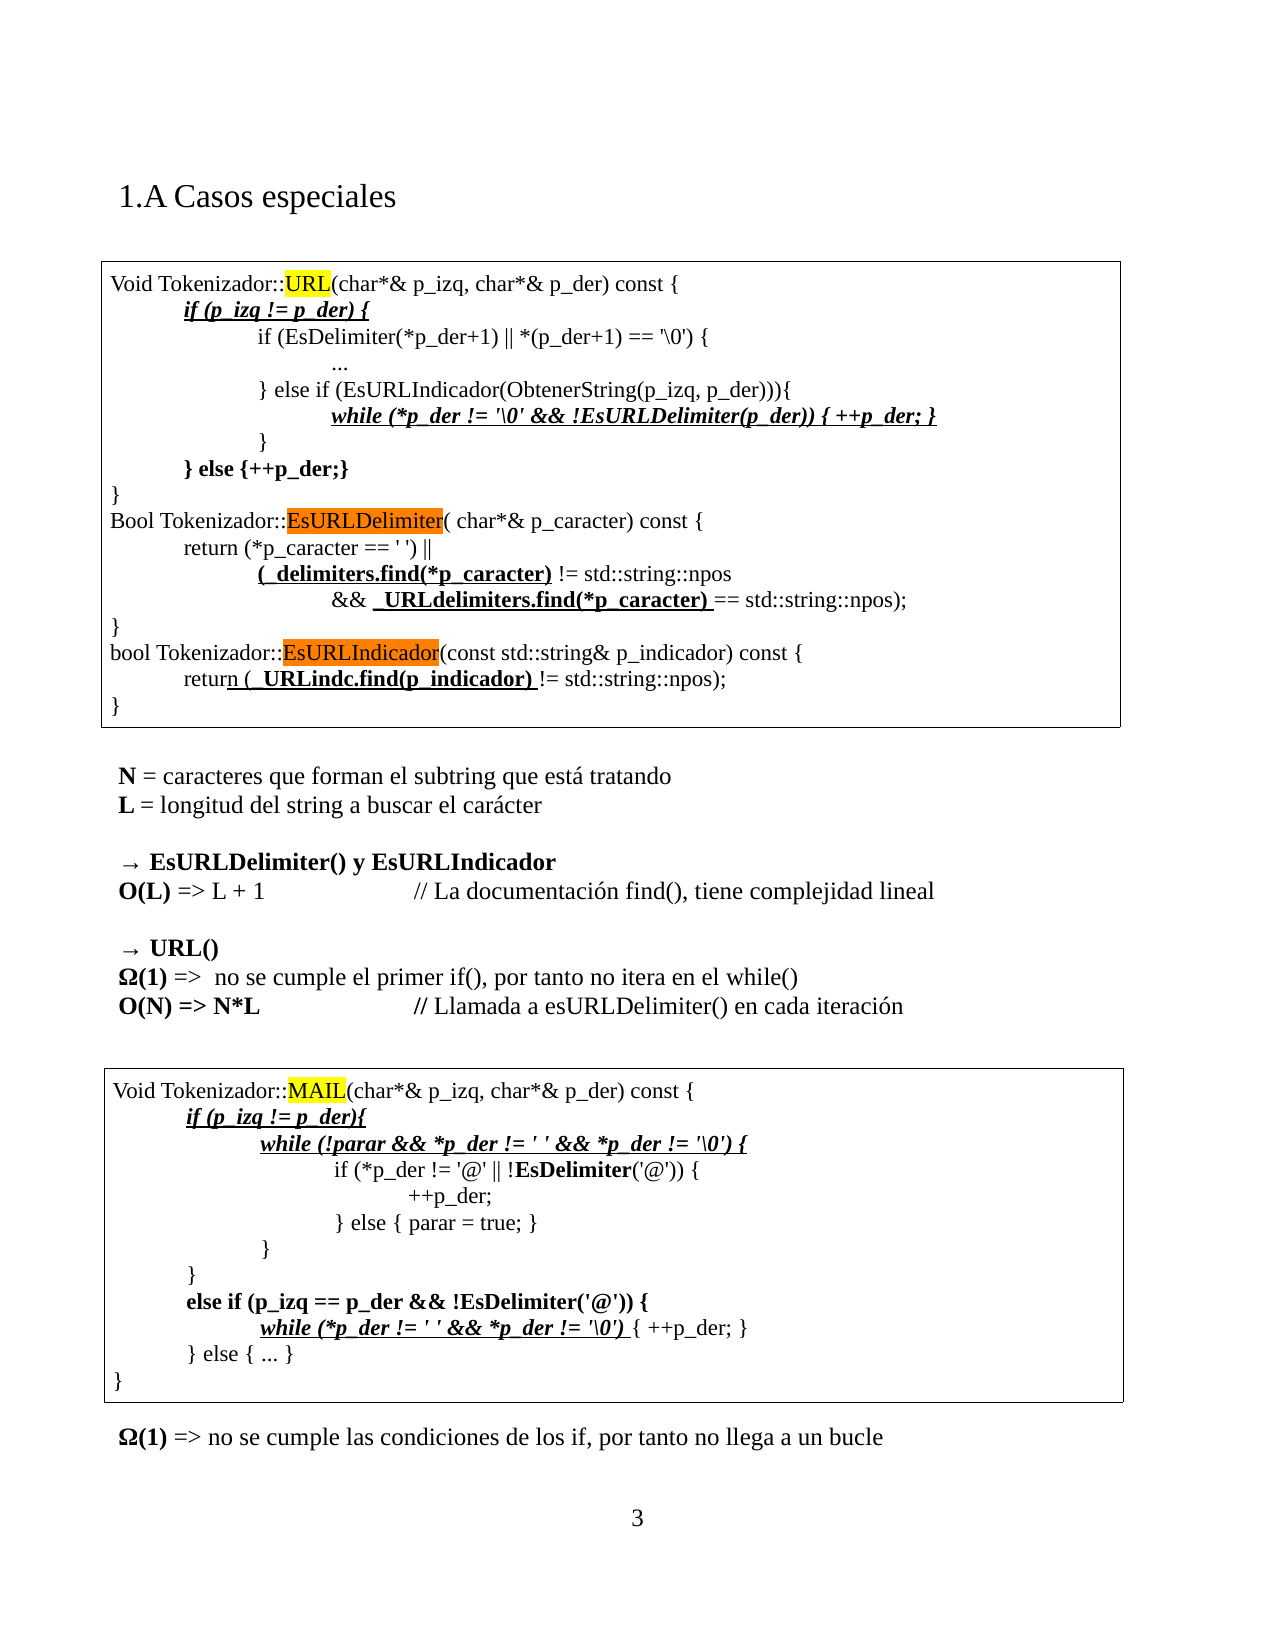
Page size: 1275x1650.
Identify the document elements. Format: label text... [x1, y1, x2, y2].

text && _URLdelimiters.find(*p_caracter) == std::string::npos); [110, 586, 1111, 613]
text } [110, 428, 1111, 455]
text → EsURLDelimiter() y EsURLIndicador [118, 847, 1157, 876]
text if (p_izq != p_der){ [112, 1103, 1114, 1130]
text N = caracteres que forman el subtring que está tratando [118, 761, 1157, 790]
text O(N) => N*L // Llamada a esURLDelimiter() en cada iteración [118, 991, 1157, 1020]
text return (_URLindc.find(p_indicador) != std::string::npos); [110, 666, 1111, 692]
text Bool Tokenizador::EsURLDelimiter( char*& p_caracter) const { [110, 507, 1111, 534]
text if (p_izq != p_der) { [110, 297, 1111, 323]
text } [110, 613, 1111, 639]
text Ω(1) => no se cumple las condiciones de los if, por tanto no llega a un bucle [118, 1422, 1157, 1451]
text } [110, 692, 1111, 718]
text Void Tokenizador::MAIL(char*& p_izq, char*& p_der) const { [112, 1077, 1114, 1103]
text } [112, 1235, 1114, 1261]
text } [112, 1367, 1114, 1393]
text return (*p_caracter == ' ') || [110, 534, 1111, 560]
text L = longitud del string a buscar el carácter [118, 790, 1157, 818]
text O(L) => L + 1 // La documentación find(), tiene complejidad lineal [118, 876, 1157, 905]
text } [110, 481, 1111, 507]
text if (EsDelimiter(*p_der+1) || *(p_der+1) == '\0') { [110, 323, 1111, 349]
text while (*p_der != ' ' && *p_der != '\0') { ++p_der; } [112, 1314, 1114, 1341]
text while (!parar && *p_der != ' ' && *p_der != '\0') { [112, 1130, 1114, 1156]
text Void Tokenizador::URL(char*& p_izq, char*& p_der) const { [110, 270, 1111, 297]
text while (*p_der != '\0' && !EsURLDelimiter(p_der)) { ++p_der; } [110, 402, 1111, 428]
text if (*p_der != '@' || !EsDelimiter('@')) { [112, 1156, 1114, 1182]
text ... [110, 349, 1111, 376]
text } else { ... } [112, 1341, 1114, 1367]
text bool Tokenizador::EsURLIndicador(const std::string& p_indicador) const { [110, 639, 1111, 666]
text } else { parar = true; } [112, 1209, 1114, 1235]
text else if (p_izq == p_der && !EsDelimiter('@')) { [112, 1288, 1114, 1314]
text } [112, 1261, 1114, 1288]
text } else {++p_der;} [110, 455, 1111, 481]
text } else if (EsURLIndicador(ObtenerString(p_izq, p_der))){ [110, 376, 1111, 402]
text Ω(1) => no se cumple el primer if(), por tanto no itera en el while() [118, 962, 1157, 991]
text → URL() [118, 933, 1157, 962]
text 1.A Casos especiales [118, 176, 1157, 215]
text (_delimiters.find(*p_caracter) != std::string::npos [110, 560, 1111, 586]
text ++p_der; [112, 1182, 1114, 1209]
